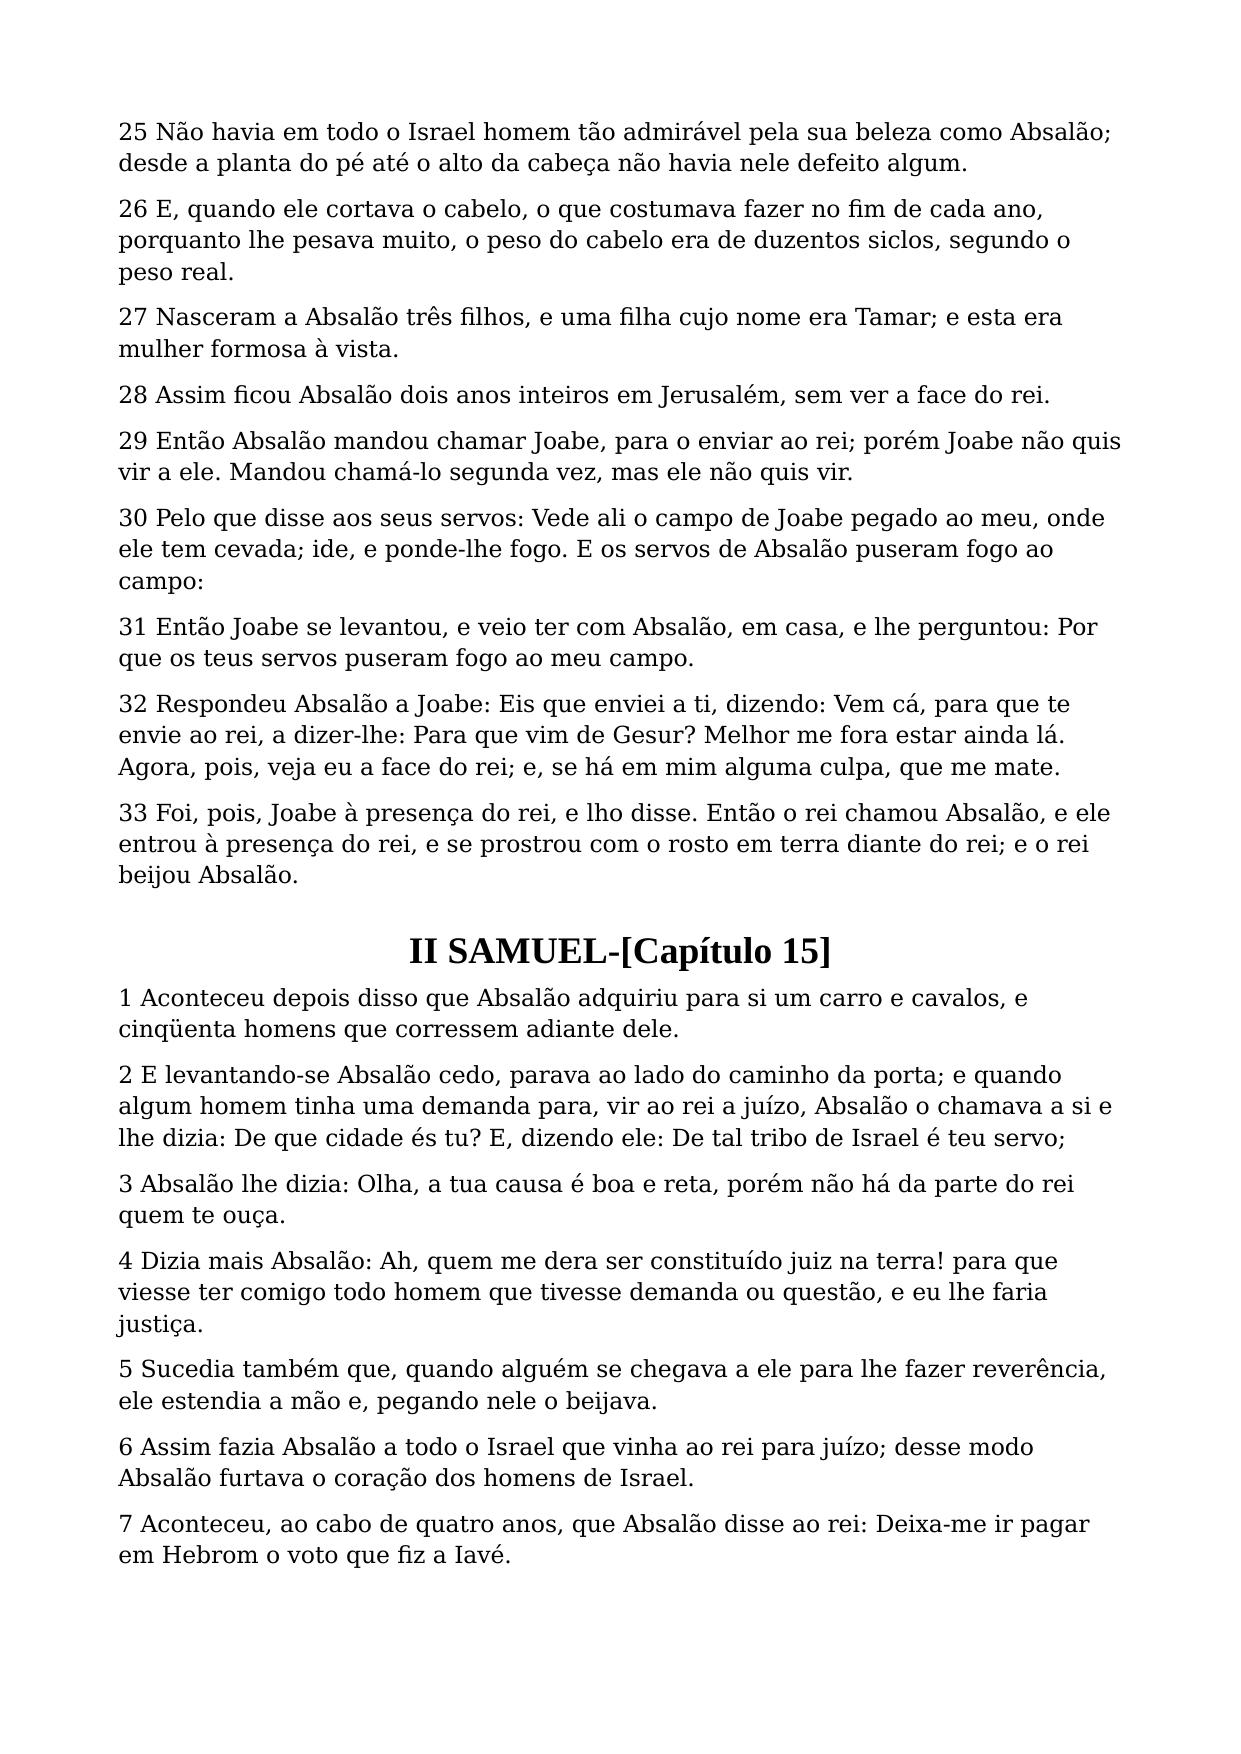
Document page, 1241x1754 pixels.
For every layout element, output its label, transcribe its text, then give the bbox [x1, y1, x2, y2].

text 4 Dizia mais Absalão: Ah, quem me dera ser constituído juiz na terra! para que viesse ter comigo todo homem que tivesse demanda ou questão, e eu lhe faria justiça. [118, 1247, 1122, 1337]
text 5 Sucedia também que, quando alguém se chegava a ele para lhe fazer reverência, ele estendia a mão e, pegando nele o beijava. [118, 1356, 1122, 1415]
text 6 Assim fazia Absalão a todo o Israel que vinha ao rei para juízo; desse modo Absalão furtava o coração dos homens de Israel. [118, 1433, 1122, 1492]
text 32 Respondeu Absalão a Joabe: Eis que enviei a ti, dizendo: Vem cá, para que te envie ao rei, a dizer-lhe: Para que vim de Gesur? Melhor me fora estar ainda lá. Agora, pois, veja eu a face do rei; e, se há em mim alguma culpa, que me mate. [118, 691, 1122, 781]
text 3 Absalão lhe dizia: Olha, a tua causa é boa e reta, porém não há da parte do rei quem te ouça. [118, 1170, 1122, 1229]
text 25 Não havia em todo o Israel homem tão admirável pela sua beleza como Absalão; desde a planta do pé até o alto da cabeça não havia nele defeito algum. [118, 118, 1122, 177]
text 30 Pelo que disse aos seus servos: Vede ali o campo de Joabe pegado ao meu, onde ele tem cevada; ide, e ponde-lhe fogo. E os servos de Absalão puseram fogo ao campo: [118, 504, 1122, 594]
subtitle II SAMUEL-[Capítulo 15] [118, 929, 1122, 972]
text 27 Nasceram a Absalão três filhos, e uma filha cujo nome era Tamar; e esta era mulher formosa à vista. [118, 304, 1122, 363]
text 33 Foi, pois, Joabe à presença do rei, e lho disse. Então o rei chamou Absalão, e ele entrou à presença do rei, e se prostrou com o rosto em terra diante do rei; e o rei beijou Absalão. [118, 799, 1122, 889]
text 2 E levantando-se Absalão cedo, parava ao lado do caminho da porta; e quando algum homem tinha uma demanda para, vir ao rei a juízo, Absalão o chamava a si e lhe dizia: De que cidade és tu? E, dizendo ele: De tal tribo de Israel é teu servo; [118, 1062, 1122, 1152]
text 26 E, quando ele cortava o cabelo, o que costumava fazer no fim de cada ano, porquanto lhe pesava muito, o peso do cabelo era de duzentos siclos, segundo o peso real. [118, 195, 1122, 285]
text 7 Aconteceu, ao cabo de quatro anos, que Absalão disse ao rei: Deixa-me ir pagar em Hebrom o voto que fiz a Iavé. [118, 1511, 1122, 1569]
text 31 Então Joabe se levantou, e veio ter com Absalão, em casa, e lhe perguntou: Por que os teus servos puseram fogo ao meu campo. [118, 613, 1122, 672]
text 1 Aconteceu depois disso que Absalão adquiriu para si um carro e cavalos, e cinqüenta homens que corressem adiante dele. [118, 984, 1122, 1043]
text 28 Assim ficou Absalão dois anos inteiros em Jerusalém, sem ver a face do rei. [118, 381, 1122, 409]
text 29 Então Absalão mandou chamar Joabe, para o enviar ao rei; porém Joabe não quis vir a ele. Mandou chamá-lo segunda vez, mas ele não quis vir. [118, 427, 1122, 486]
